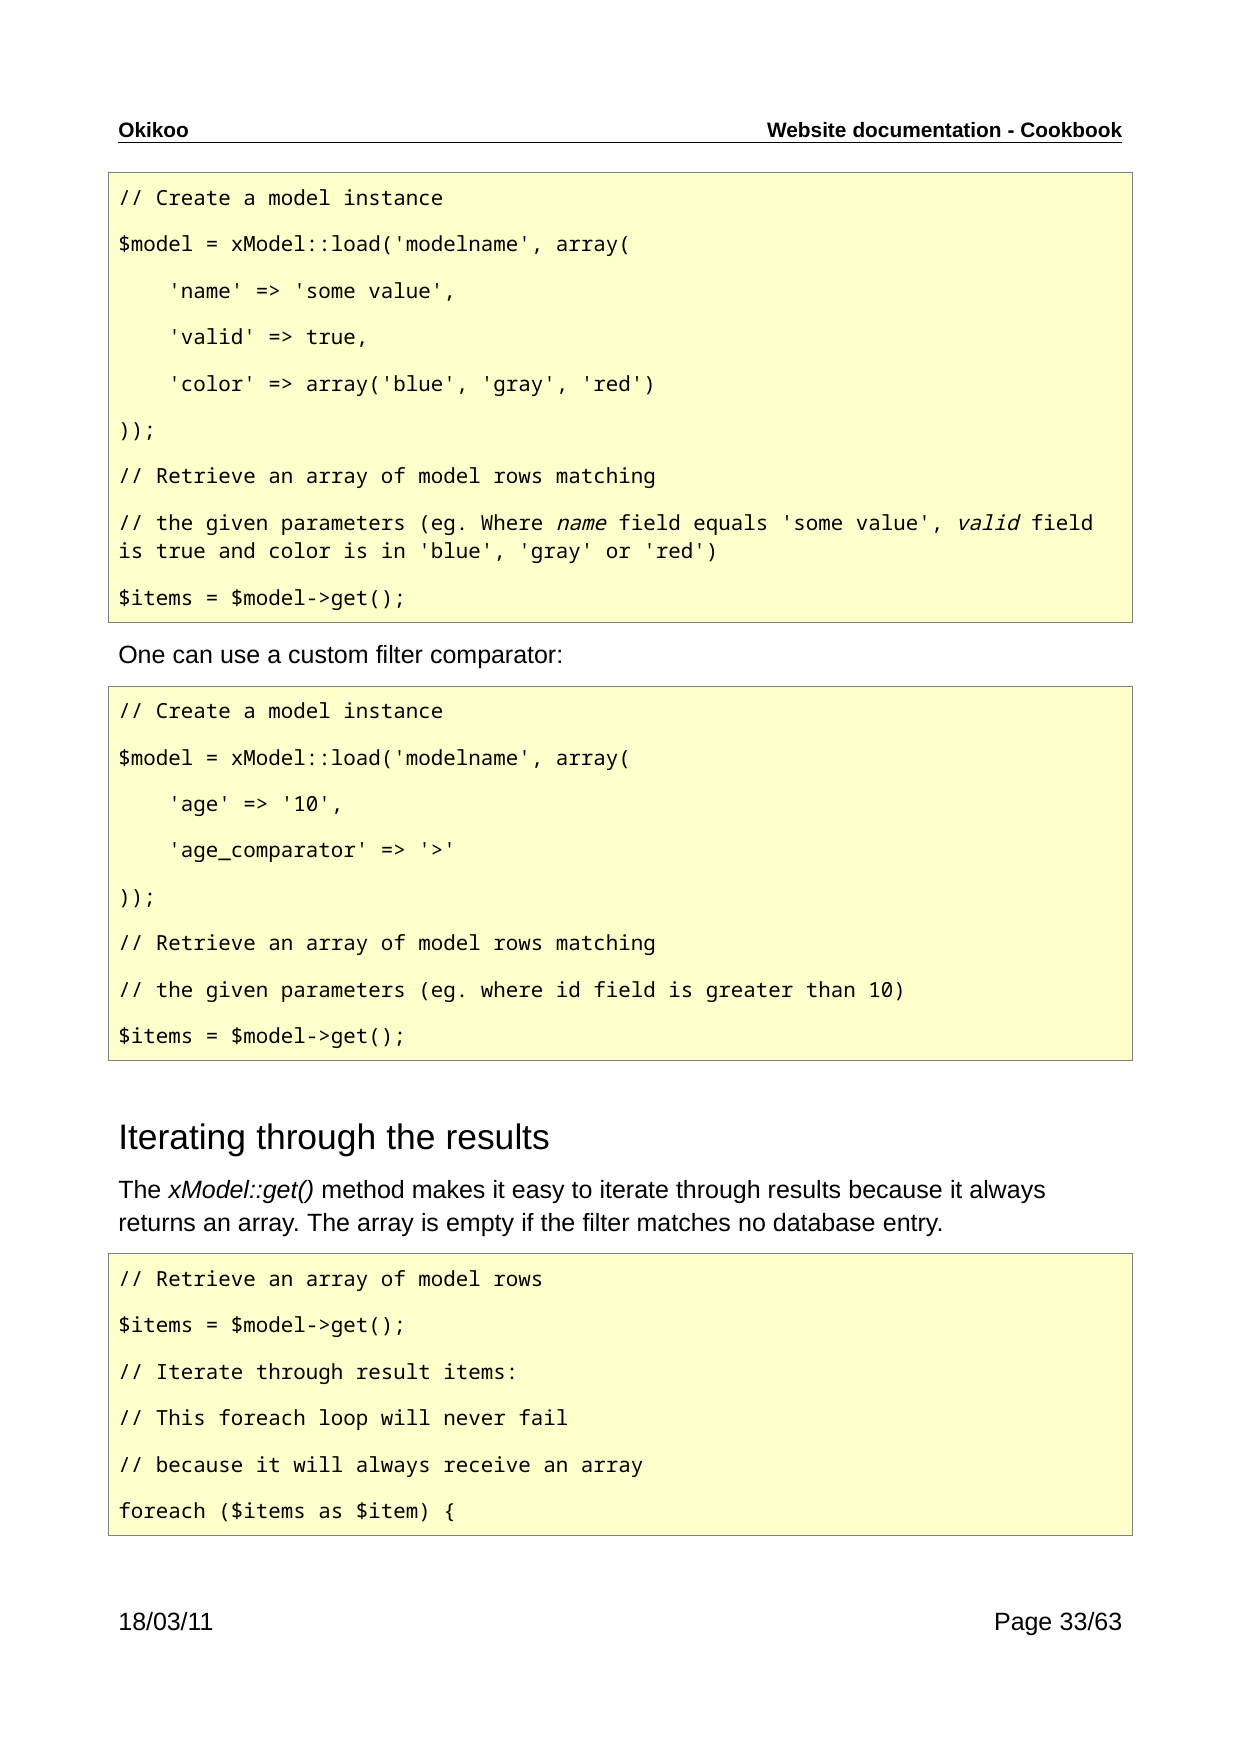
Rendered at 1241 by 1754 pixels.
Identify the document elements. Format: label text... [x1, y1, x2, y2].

text // Retrieve an array of model rows matching [109, 451, 1132, 490]
text // the given parameters (eg. where id field is greater than 10) [109, 964, 1132, 1003]
text // because it will always receive an array [109, 1439, 1132, 1478]
text 'age' => '10', [109, 778, 1132, 817]
text 'color' => array('blue', 'gray', 'red') [109, 358, 1132, 397]
text // Retrieve an array of model rows [109, 1254, 1132, 1292]
text foreach ($items as $item) { [109, 1486, 1132, 1535]
text One can use a custom filter comparator: [118, 640, 1122, 669]
text // Create a model instance [109, 173, 1132, 211]
text // the given parameters (eg. Where name field equals 'some value', valid field is true and color is in 'blue', 'gray' or 'red') [109, 497, 1132, 565]
text The xModel::get() method makes it easy to iterate through results because it always returns an array. The array is empty if the filter matches no database entry. [118, 1175, 1122, 1236]
text )); [109, 404, 1132, 443]
text $model = xModel::load('modelname', array( [109, 732, 1132, 771]
text // Create a model instance [109, 687, 1132, 724]
text $items = $model->get(); [109, 1011, 1132, 1060]
subtitle Iterating through the results [118, 1116, 1122, 1157]
text // This foreach loop will never fail [109, 1393, 1132, 1432]
text $items = $model->get(); [109, 1300, 1132, 1339]
text 'name' => 'some value', [109, 265, 1132, 304]
text $items = $model->get(); [109, 572, 1132, 622]
text // Retrieve an array of model rows matching [109, 918, 1132, 957]
text $model = xModel::load('modelname', array( [109, 219, 1132, 258]
text 'age_comparator' => '>' [109, 825, 1132, 864]
text )); [109, 871, 1132, 910]
text 'valid' => true, [109, 312, 1132, 351]
text // Iterate through result items: [109, 1346, 1132, 1385]
